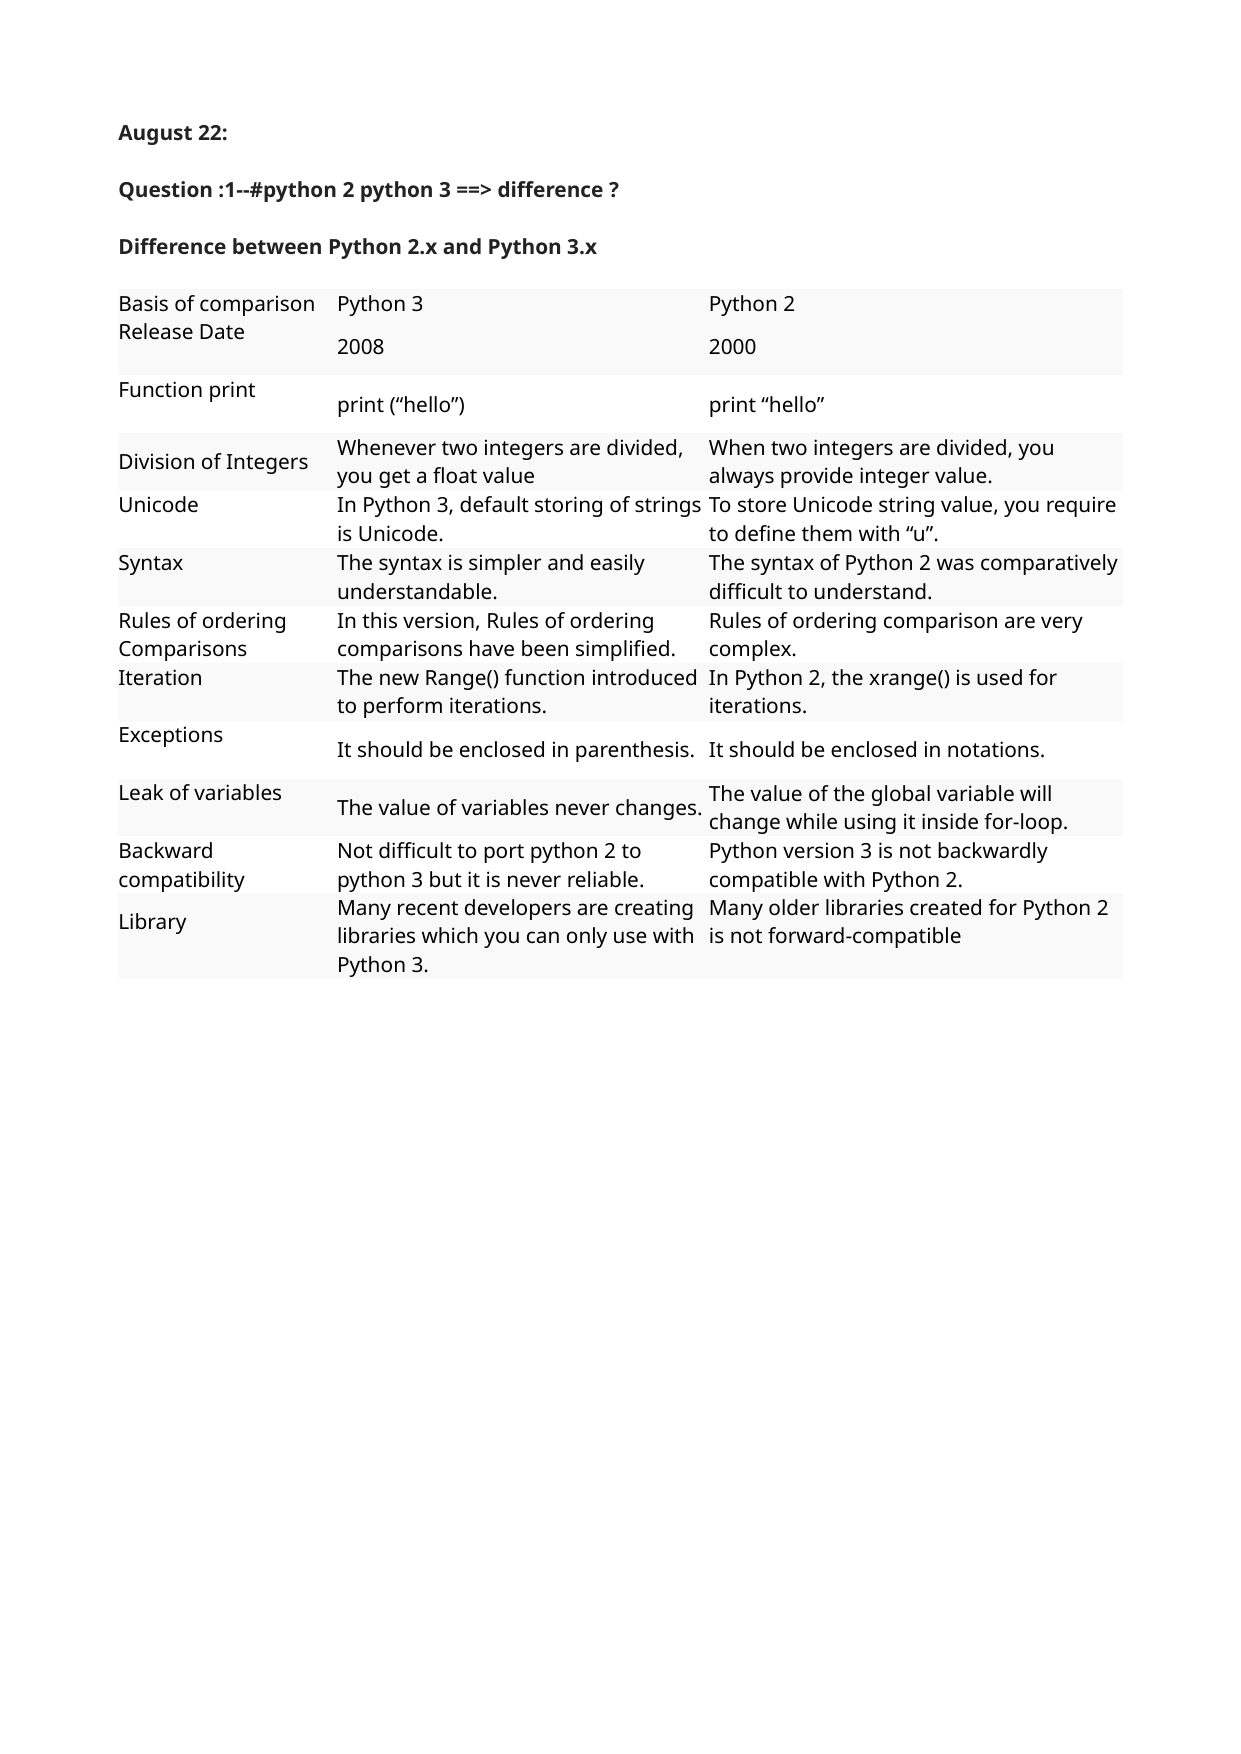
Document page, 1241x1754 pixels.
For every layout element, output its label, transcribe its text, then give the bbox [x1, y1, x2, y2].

table_cell It should be enclosed in notations. [709, 721, 1123, 778]
table_cell print (“hello”) [337, 375, 709, 433]
table_cell It should be enclosed in parenthesis. [337, 721, 709, 778]
table_cell Division of Integers [118, 433, 337, 490]
table_cell In this version, Rules of ordering comparisons have been simplified. [337, 606, 709, 663]
table_cell Syntax [118, 548, 337, 606]
table_cell The new Range() function introduced to perform iterations. [337, 663, 709, 721]
table_cell Exceptions [118, 721, 337, 778]
table_header Basis of comparison [118, 289, 337, 317]
table_cell The value of variables never changes. [337, 779, 709, 836]
table_cell print “hello” [709, 375, 1123, 433]
table_cell In Python 2, the xrange() is used for iterations. [709, 663, 1123, 721]
table_header Python 2 [709, 289, 1123, 317]
table_cell Python version 3 is not backwardly compatible with Python 2. [709, 836, 1123, 893]
table_cell Many older libraries created for Python 2 is not forward-compatible [709, 893, 1123, 978]
table_cell Backward compatibility [118, 836, 337, 893]
table_cell Function print [118, 375, 337, 433]
text August 22: Question :1--#python 2 python 3 ==> difference ? Difference between Python 2.x and Python 3.x [118, 118, 1122, 260]
table_cell 2008 [337, 317, 709, 375]
table_cell Leak of variables [118, 779, 337, 836]
table_cell Whenever two integers are divided, you get a float value [337, 433, 709, 490]
table_cell In Python 3, default storing of strings is Unicode. [337, 490, 709, 548]
table_cell The syntax is simpler and easily understandable. [337, 548, 709, 606]
table_cell Rules of ordering comparison are very complex. [709, 606, 1123, 663]
table_cell The value of the global variable will change while using it inside for-loop. [709, 779, 1123, 836]
table_cell Rules of ordering Comparisons [118, 606, 337, 663]
table_cell The syntax of Python 2 was comparatively difficult to understand. [709, 548, 1123, 606]
table_cell 2000 [709, 317, 1123, 375]
table_cell When two integers are divided, you always provide integer value. [709, 433, 1123, 490]
table_cell Release Date [118, 317, 337, 375]
table_cell Unicode [118, 490, 337, 548]
table_header Python 3 [337, 289, 709, 317]
table_cell Library [118, 893, 337, 978]
table_cell Not difficult to port python 2 to python 3 but it is never reliable. [337, 836, 709, 893]
table_cell To store Unicode string value, you require to define them with “u”. [709, 490, 1123, 548]
table_cell Iteration [118, 663, 337, 721]
table_cell Many recent developers are creating libraries which you can only use with Python 3. [337, 893, 709, 978]
